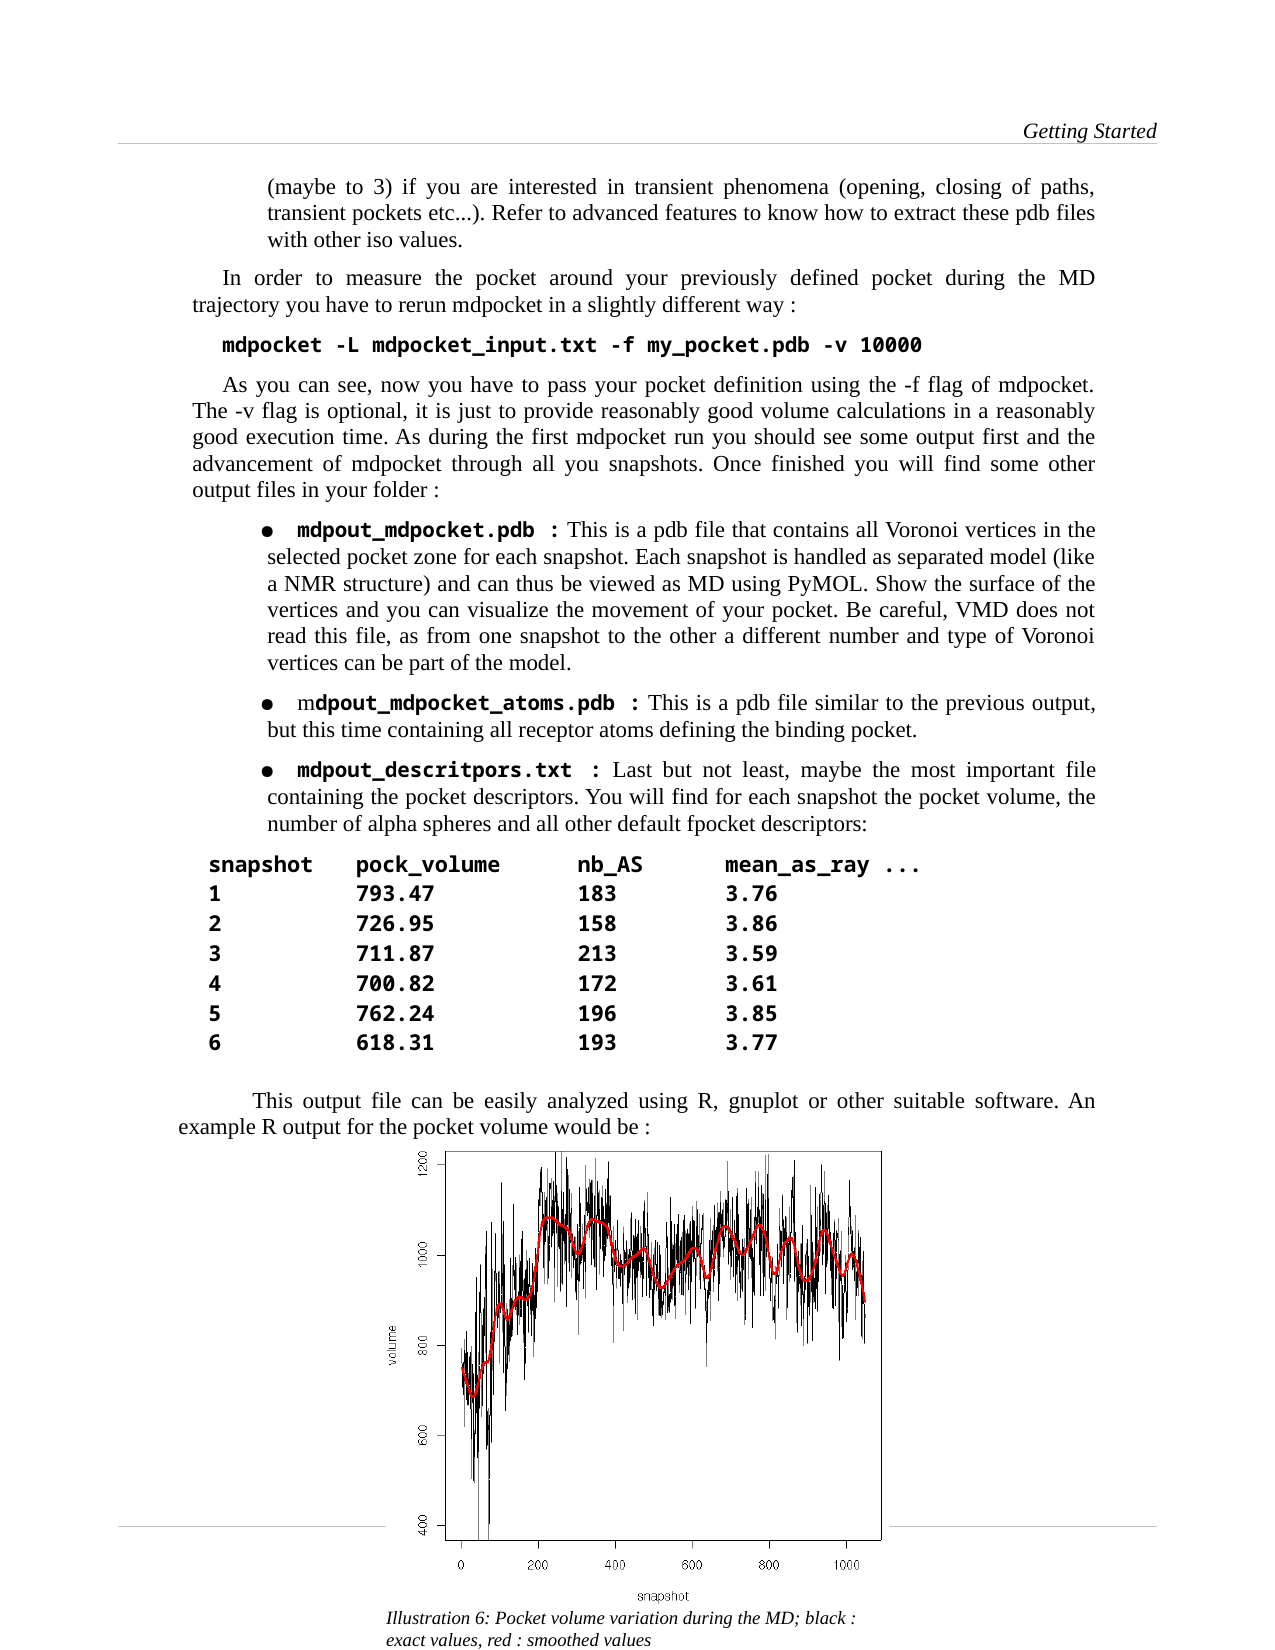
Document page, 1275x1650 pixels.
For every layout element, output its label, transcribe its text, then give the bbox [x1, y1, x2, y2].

text 4 700.82 172 3.61 [208, 968, 1157, 997]
list mdpout_mdpocket_atoms.pdb : This is a pdb file similar to the previous output, but this time containing all receptor atoms defining the binding pocket. [229, 688, 1097, 742]
text As you can see, now you have to pass your pocket definition using the -f flag of mdpocket. The -v flag is optional, it is just to provide reasonably good volume calculations in a reasonably good execution time. As during the first mdpocket run you should see some output first and the advancement of mdpocket through all you snapshots. Once finished you will find some other output files in your folder : [192, 371, 1097, 502]
text 3 711.87 213 3.59 [208, 938, 1157, 968]
text 5 762.24 196 3.85 [208, 997, 1157, 1027]
text snapshot pock_volume nb_AS mean_as_ray ... [208, 848, 1157, 878]
text 6 618.31 193 3.77 [208, 1027, 1157, 1057]
list mdpout_descritpors.txt : Last but not least, maybe the most important file containing the pocket descriptors. You will find for each snapshot the pocket volume, the number of alpha spheres and all other default fpocket descriptors: [229, 755, 1097, 836]
list mdpout_iso_8.pdb : This file contains all grid points having 8 or more Voronoi Vertices in the 8A3 volume around the grid point for each snapshot. Using PyMOL you can now select and save only the grid points of the pocket you are interested in. Save these points to another pdb file. Let us call this file my_pocket.pdb. The choice of the correct grid points for your pocket definition depends completely on you. As rule of a thumb we would recommend to use a high (like 8) isovalue if you want to show open channels in a protein or protein internal binding pockets. You should lower this isovalue (maybe to 3) if you are interested in transient phenomena (opening, closing of paths, transient pockets etc...). Refer to advanced features to know how to extract these pdb files with other iso values. [229, 173, 1097, 252]
list mdpout_mdpocket.pdb : This is a pdb file that contains all Voronoi vertices in the selected pocket zone for each snapshot. Each snapshot is handled as separated model (like a NMR structure) and can thus be viewed as MD using PyMOL. Show the surface of the vertices and you can visualize the movement of your pocket. Be careful, VMD does not read this file, as from one snapshot to the other a different number and type of Voronoi vertices can be part of the model. [229, 515, 1097, 675]
text Illustration 6: Pocket volume variation during the MD; black : exact values, red : smoothed values [386, 1607, 889, 1650]
text This output file can be easily analyzed using R, gnuplot or other suitable software. An example R output for the pocket volume would be : [178, 1087, 1097, 1139]
text 1 793.47 183 3.76 [208, 878, 1157, 908]
text In order to measure the pocket around your previously defined pocket during the MD trajectory you have to rerun mdpocket in a slightly different way : [192, 264, 1097, 317]
text 2 726.95 158 3.86 [208, 908, 1157, 938]
picture [386, 1141, 890, 1607]
text mdpocket -L mdpocket_input.txt -f my_pocket.pdb -v 10000 [192, 330, 1097, 358]
